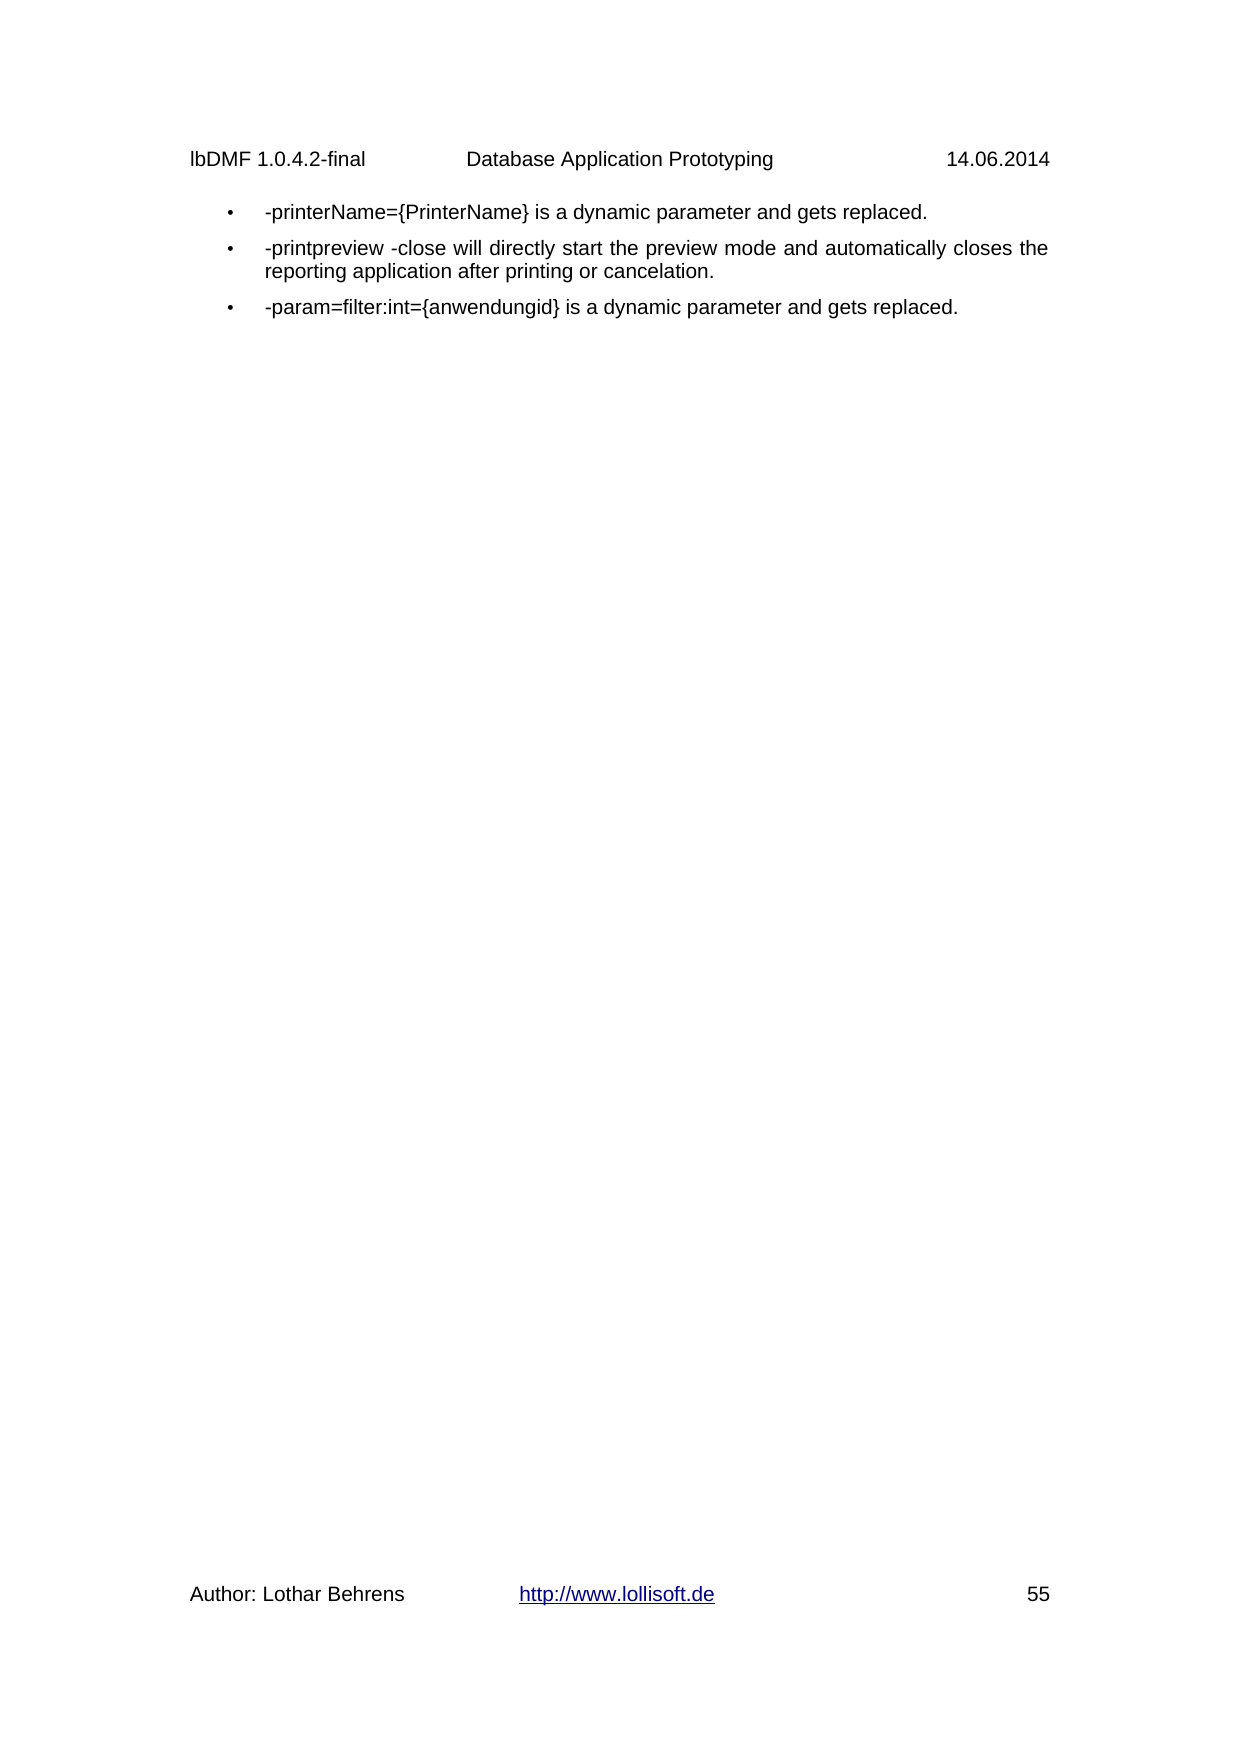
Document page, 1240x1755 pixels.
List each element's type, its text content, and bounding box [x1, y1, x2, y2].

list -printerName={PrinterName} is a dynamic parameter and gets replaced. [227, 201, 1050, 224]
list -printpreview -close will directly start the preview mode and automatically closes the reporting application after printing or cancelation. [227, 236, 1050, 283]
list -param=filter:int={anwendungid} is a dynamic parameter and gets replaced. [227, 295, 1050, 318]
